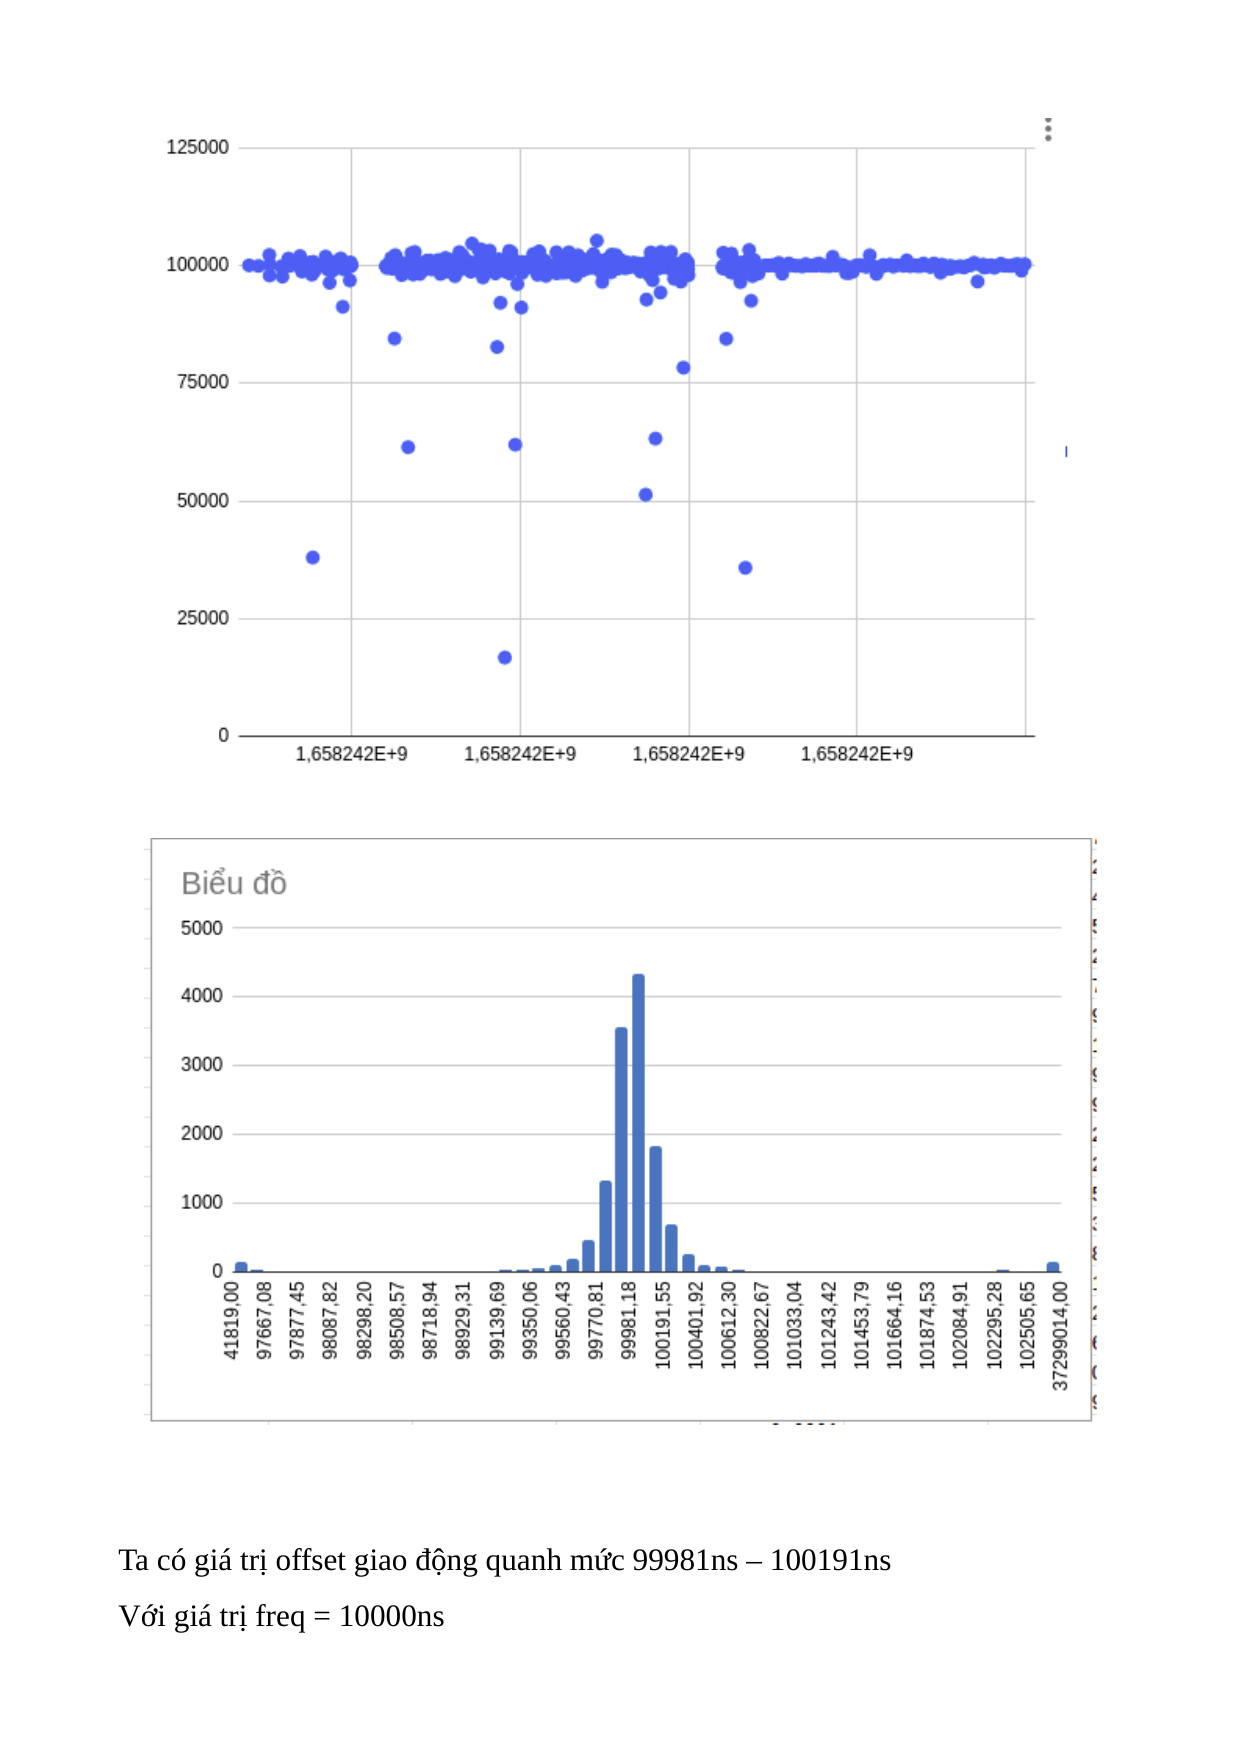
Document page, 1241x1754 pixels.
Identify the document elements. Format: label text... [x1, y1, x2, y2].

picture [143, 838, 1097, 1425]
text Ta có giá trị offset giao động quanh mức 99981ns – 100191ns [118, 1542, 1122, 1577]
text Với giá trị freq = 10000ns [118, 1597, 1122, 1633]
picture [146, 118, 1094, 778]
